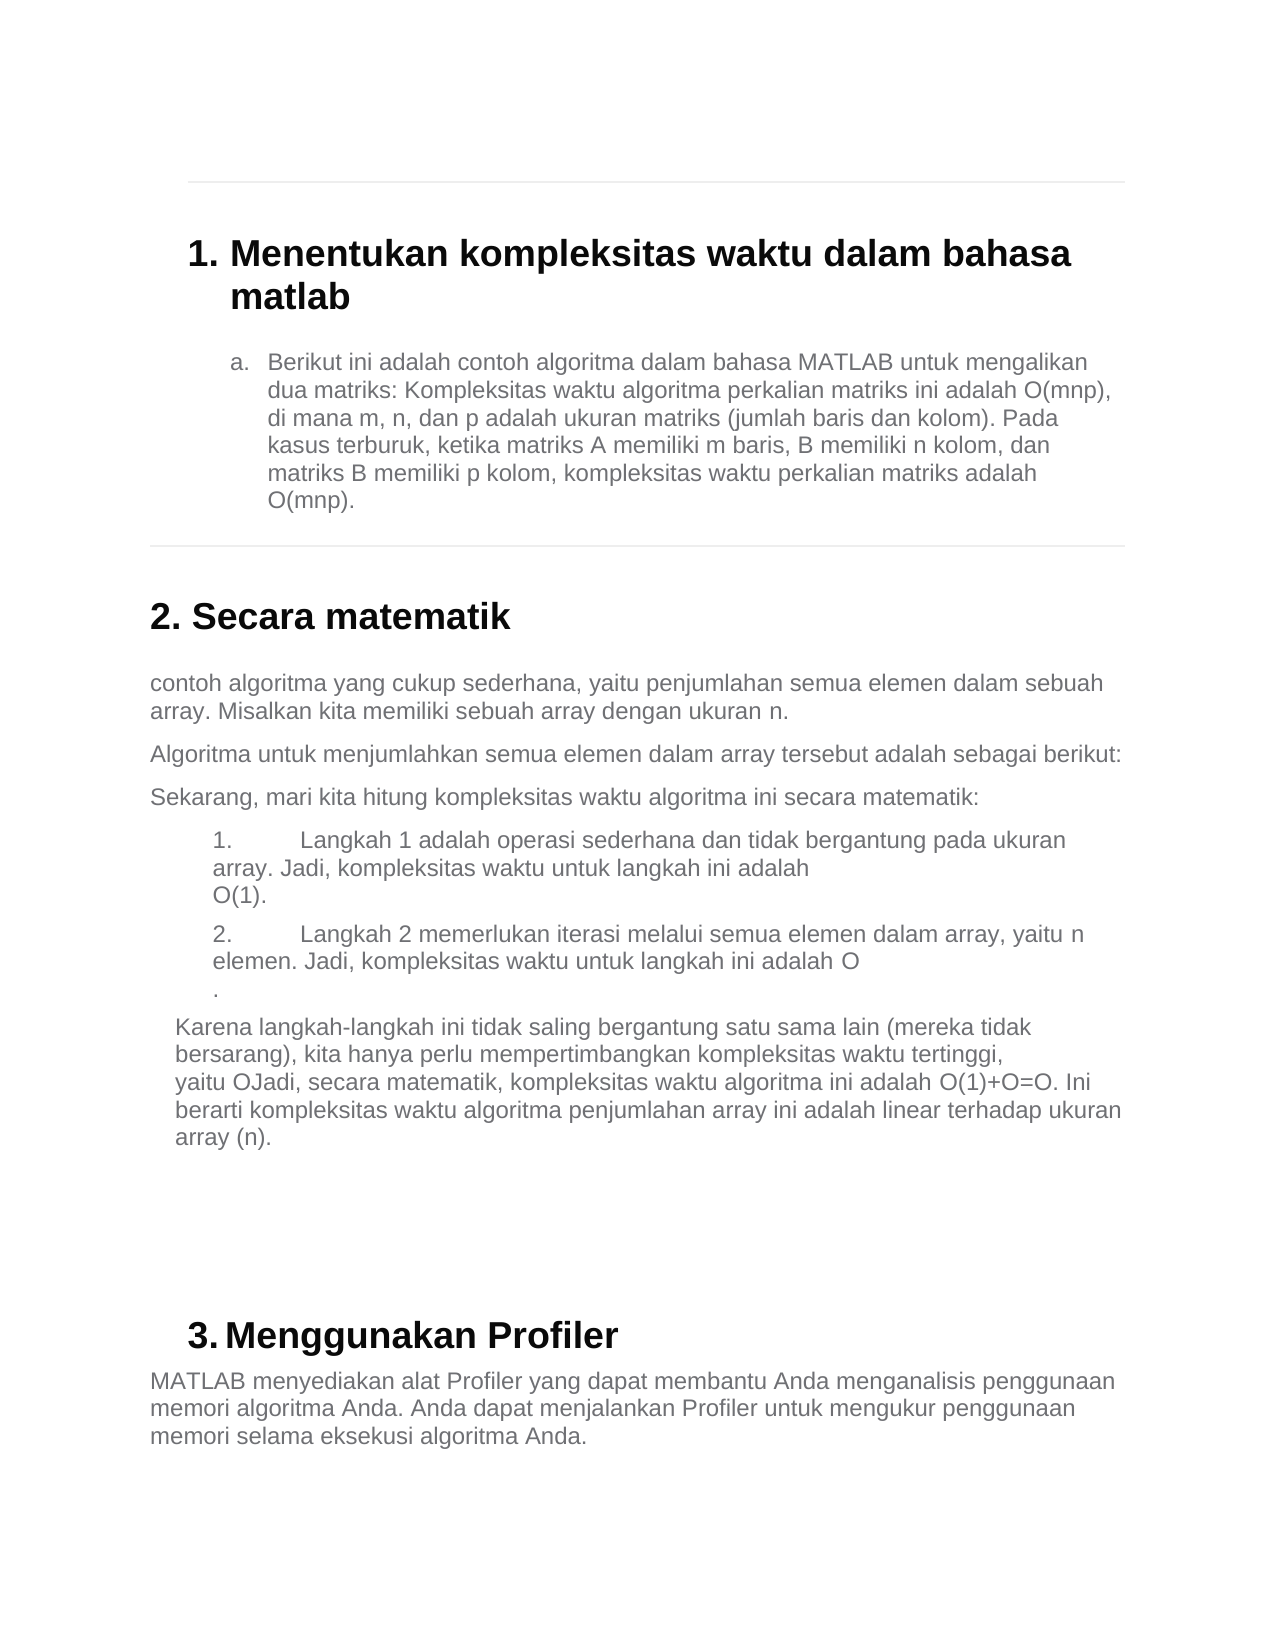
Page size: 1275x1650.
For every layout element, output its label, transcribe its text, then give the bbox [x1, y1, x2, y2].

text Karena langkah-langkah ini tidak saling bergantung satu sama lain (mereka tidak bersarang), kita hanya perlu mempertimbangkan kompleksitas waktu tertinggi, yaitu OJadi, secara matematik, kompleksitas waktu algoritma ini adalah O(1)+O=O. Ini berarti kompleksitas waktu algoritma penjumlahan array ini adalah linear terhadap ukuran array (n). [175, 1013, 1125, 1151]
text MATLAB menyediakan alat Profiler yang dapat membantu Anda menganalisis penggunaan memori algoritma Anda. Anda dapat menjalankan Profiler untuk mengukur penggunaan memori selama eksekusi algoritma Anda. [150, 1367, 1125, 1449]
subtitle 2. Secara matematik [150, 547, 1125, 638]
text contoh algoritma yang cukup sederhana, yaitu penjumlahan semua elemen dalam sebuah array. Misalkan kita memiliki sebuah array dengan ukuran n. [150, 669, 1125, 724]
text Sekarang, mari kita hitung kompleksitas waktu algoritma ini secara matematik: [150, 783, 1125, 811]
list Langkah 1 adalah operasi sederhana dan tidak bergantung pada ukuran array. Jadi, kompleksitas waktu untuk langkah ini adalah O(1). [212, 826, 1125, 909]
list Berikut ini adalah contoh algoritma dalam bahasa MATLAB untuk mengalikan dua matriks: Kompleksitas waktu algoritma perkalian matriks ini adalah O(mnp), di mana m, n, dan p adalah ukuran matriks (jumlah baris dan kolom). Pada kasus terburuk, ketika matriks A memiliki m baris, B memiliki n kolom, dan matriks B memiliki p kolom, kompleksitas waktu perkalian matriks adalah O(mnp). [230, 348, 1125, 514]
subtitle Menentukan kompleksitas waktu dalam bahasa matlab [187, 182, 1125, 317]
subtitle Menggunakan Profiler [187, 1313, 1125, 1356]
list Langkah 2 memerlukan iterasi melalui semua elemen dalam array, yaitu n elemen. Jadi, kompleksitas waktu untuk langkah ini adalah O . [212, 919, 1125, 1002]
text Algoritma untuk menjumlahkan semua elemen dalam array tersebut adalah sebagai berikut: [150, 740, 1125, 767]
